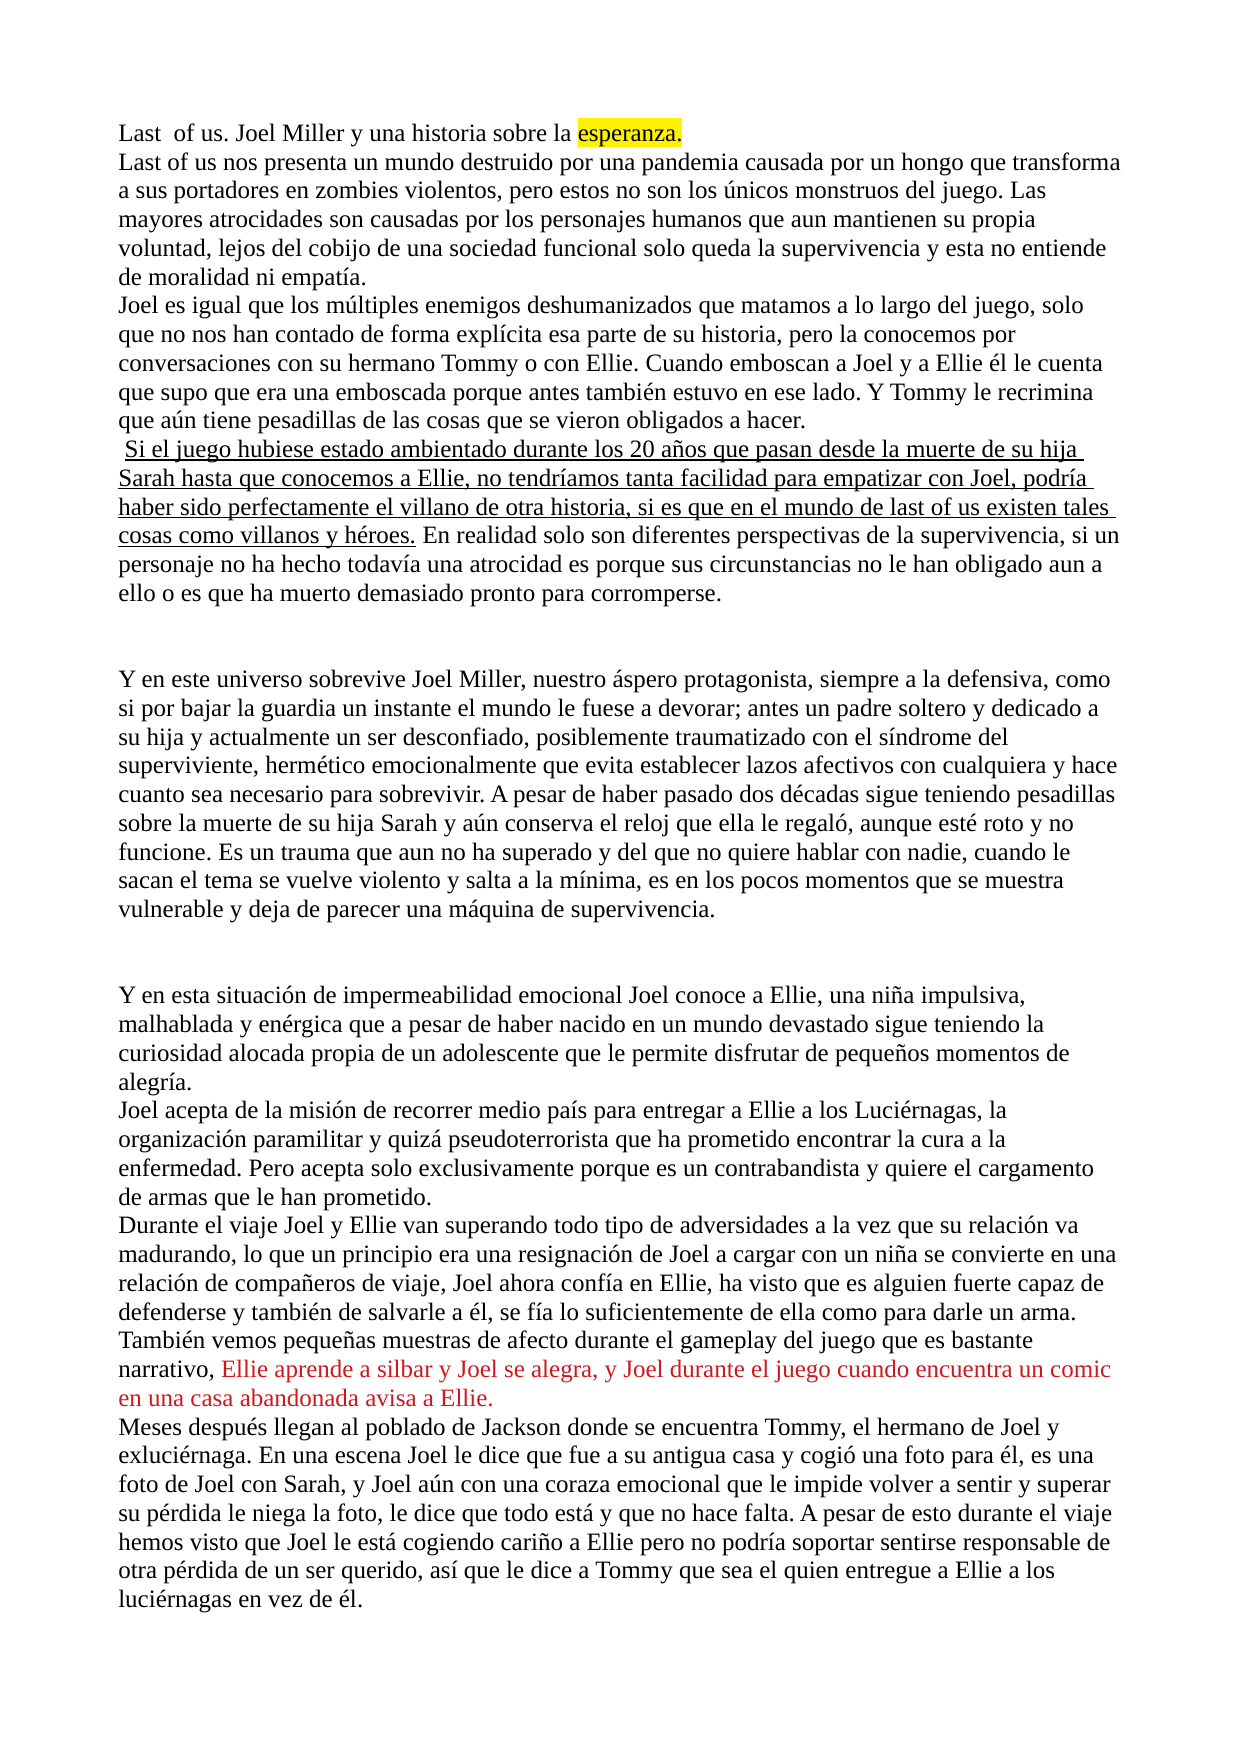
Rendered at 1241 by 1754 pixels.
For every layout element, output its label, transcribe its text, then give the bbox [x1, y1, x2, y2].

text Durante el viaje Joel y Ellie van superando todo tipo de adversidades a la vez que su relación va madurando, lo que un principio era una resignación de Joel a cargar con un niña se convierte en una relación de compañeros de viaje, Joel ahora confía en Ellie, ha visto que es alguien fuerte capaz de defenderse y también de salvarle a él, se fía lo suficientemente de ella como para darle un arma. También vemos pequeñas muestras de afecto durante el gameplay del juego que es bastante narrativo, Ellie aprende a silbar y Joel se alegra, y Joel durante el juego cuando encuentra un comic en una casa abandonada avisa a Ellie. [118, 1211, 1122, 1412]
text Joel es igual que los múltiples enemigos deshumanizados que matamos a lo largo del juego, solo que no nos han contado de forma explícita esa parte de su historia, pero la conocemos por conversaciones con su hermano Tommy o con Ellie. Cuando emboscan a Joel y a Ellie él le cuenta que supo que era una emboscada porque antes también estuvo en ese lado. Y Tommy le recrimina que aún tiene pesadillas de las cosas que se vieron obligados a hacer. [118, 291, 1122, 434]
text Meses después llegan al poblado de Jackson donde se encuentra Tommy, el hermano de Joel y exluciérnaga. En una escena Joel le dice que fue a su antigua casa y cogió una foto para él, es una foto de Joel con Sarah, y Joel aún con una coraza emocional que le impide volver a sentir y superar su pérdida le niega la foto, le dice que todo está y que no hace falta. A pesar de esto durante el viaje hemos visto que Joel le está cogiendo cariño a Ellie pero no podría soportar sentirse responsable de otra pérdida de un ser querido, así que le dice a Tommy que sea el quien entregue a Ellie a los luciérnagas en vez de él. [118, 1412, 1122, 1613]
text Joel acepta de la misión de recorrer medio país para entregar a Ellie a los Luciérnagas, la organización paramilitar y quizá pseudoterrorista que ha prometido encontrar la cura a la enfermedad. Pero acepta solo exclusivamente porque es un contrabandista y quiere el cargamento de armas que le han prometido. [118, 1096, 1122, 1211]
text Y en esta situación de impermeabilidad emocional Joel conoce a Ellie, una niña impulsiva, malhablada y enérgica que a pesar de haber nacido en un mundo devastado sigue teniendo la curiosidad alocada propia de un adolescente que le permite disfrutar de pequeños momentos de alegría. [118, 981, 1122, 1096]
text Si el juego hubiese estado ambientado durante los 20 años que pasan desde la muerte de su hija Sarah hasta que conocemos a Ellie, no tendríamos tanta facilidad para empatizar con Joel, podría haber sido perfectamente el villano de otra historia, si es que en el mundo de last of us existen tales cosas como villanos y héroes. En realidad solo son diferentes perspectivas de la supervivencia, si un personaje no ha hecho todavía una atrocidad es porque sus circunstancias no le han obligado aun a ello o es que ha muerto demasiado pronto para corromperse. [118, 434, 1122, 607]
text Last of us. Joel Miller y una historia sobre la esperanza. [118, 118, 1122, 147]
text Y en este universo sobrevive Joel Miller, nuestro áspero protagonista, siempre a la defensiva, como si por bajar la guardia un instante el mundo le fuese a devorar; antes un padre soltero y dedicado a su hija y actualmente un ser desconfiado, posiblemente traumatizado con el síndrome del superviviente, hermético emocionalmente que evita establecer lazos afectivos con cualquiera y hace cuanto sea necesario para sobrevivir. A pesar de haber pasado dos décadas sigue teniendo pesadillas sobre la muerte de su hija Sarah y aún conserva el reloj que ella le regaló, aunque esté roto y no funcione. Es un trauma que aun no ha superado y del que no quiere hablar con nadie, cuando le sacan el tema se vuelve violento y salta a la mínima, es en los pocos momentos que se muestra vulnerable y deja de parecer una máquina de supervivencia. [118, 664, 1122, 923]
text Last of us nos presenta un mundo destruido por una pandemia causada por un hongo que transforma a sus portadores en zombies violentos, pero estos no son los únicos monstruos del juego. Las mayores atrocidades son causadas por los personajes humanos que aun mantienen su propia voluntad, lejos del cobijo de una sociedad funcional solo queda la supervivencia y esta no entiende de moralidad ni empatía. [118, 147, 1122, 291]
